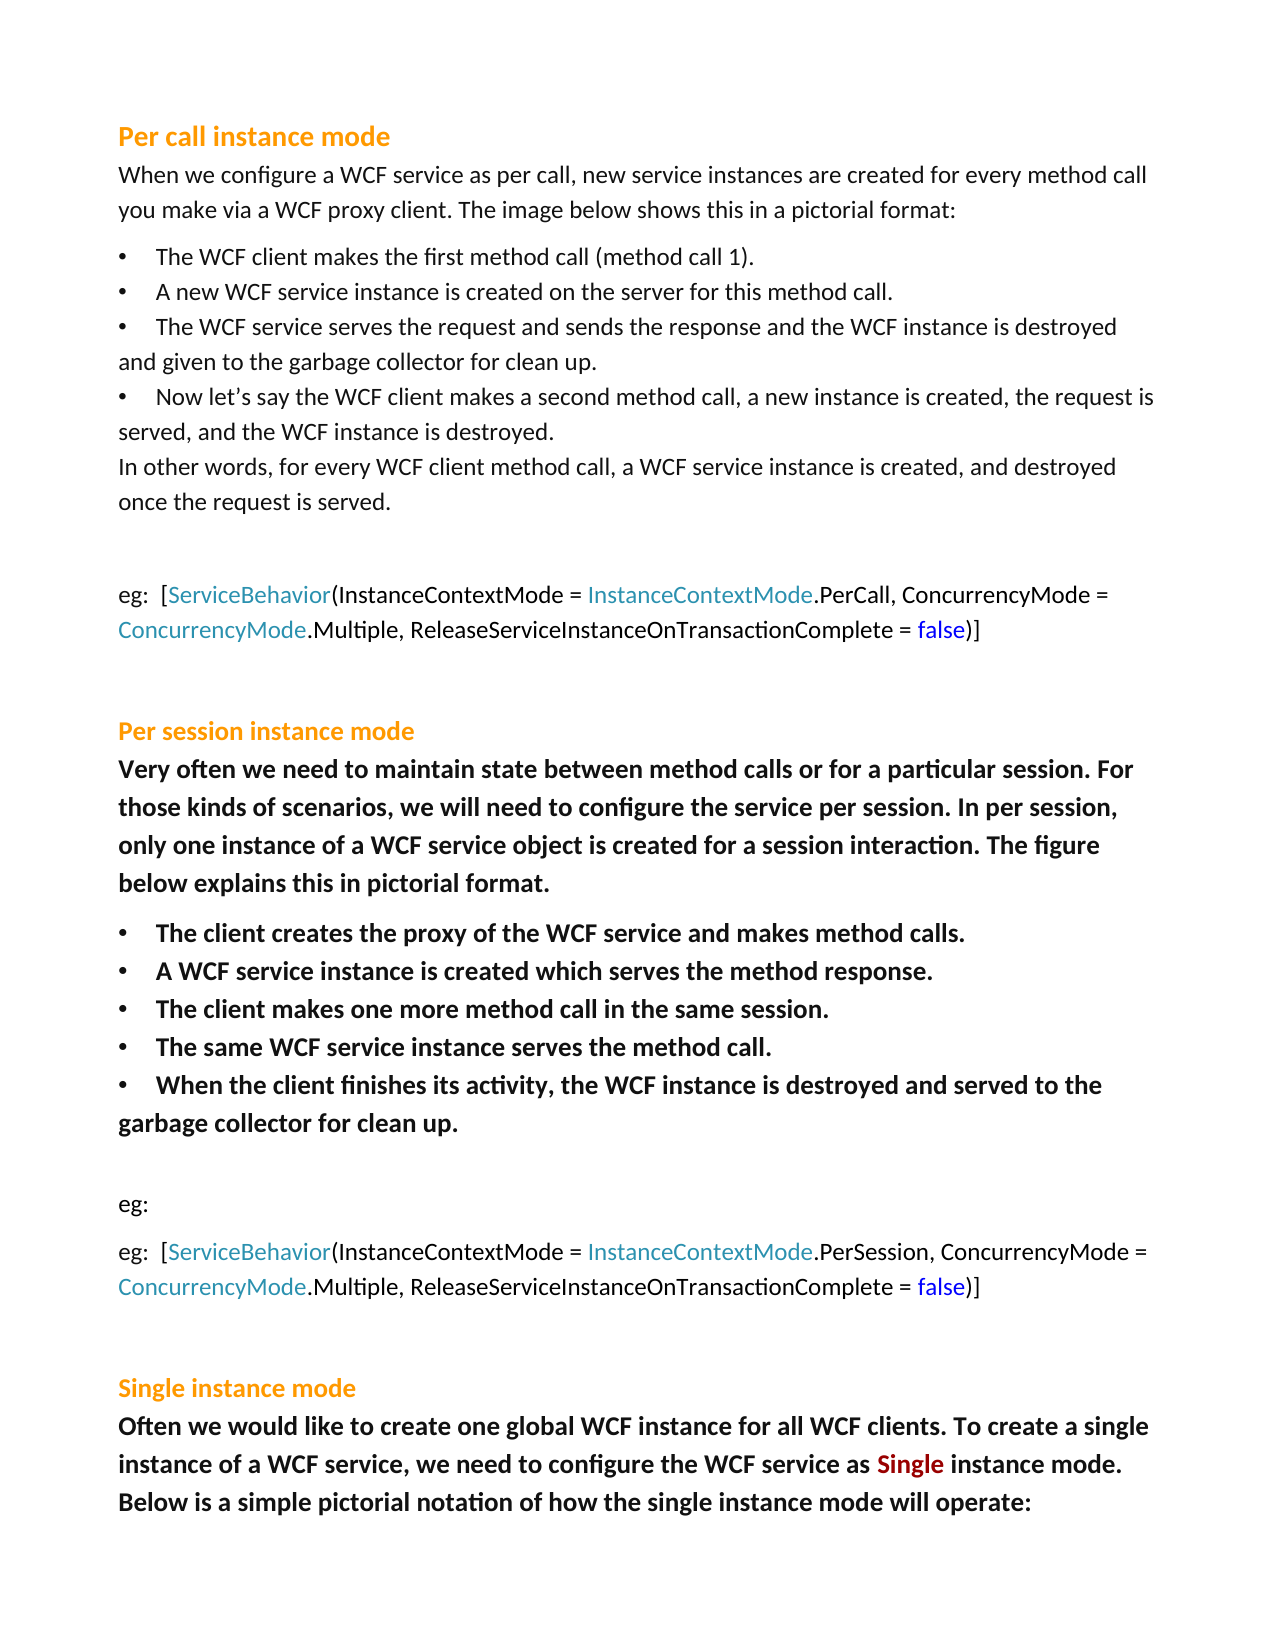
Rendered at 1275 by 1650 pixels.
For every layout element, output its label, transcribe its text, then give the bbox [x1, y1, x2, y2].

text Single instance mode [118, 1372, 1157, 1404]
list A WCF service instance is created which serves the method response. [81, 954, 1157, 987]
text eg: [ServiceBehavior(InstanceContextMode = InstanceContextMode.PerCall, ConcurrencyMode = ConcurrencyMode.Multiple, ReleaseServiceInstanceOnTransactionComplete = false)] [118, 579, 1157, 644]
text When we configure a WCF service as per call, new service instances are created for every method call you make via a WCF proxy client. The image below shows this in a pictorial format: [118, 159, 1157, 224]
text Very often we need to maintain state between method calls or for a particular session. For those kinds of scenarios, we will need to configure the service per session. In per session, only one instance of a WCF service object is created for a session interaction. The figure below explains this in pictorial format. [118, 752, 1157, 899]
list The same WCF service instance serves the method call. [81, 1030, 1157, 1063]
list A new WCF service instance is created on the server for this method call. [81, 277, 1157, 307]
list The WCF service serves the request and sends the response and the WCF instance is destroyed and given to the garbage collector for clean up. [81, 312, 1157, 377]
list The client makes one more method call in the same session. [81, 992, 1157, 1025]
list The WCF client makes the first method call (method call 1). [81, 242, 1157, 272]
text In other words, for every WCF client method call, a WCF service instance is created, and destroyed once the request is served. [118, 452, 1157, 517]
list When the client finishes its activity, the WCF instance is destroyed and served to the garbage collector for clean up. [81, 1068, 1157, 1139]
list Now let’s say the WCF client makes a second method call, a new instance is created, the request is served, and the WCF instance is destroyed. [81, 382, 1157, 447]
text Often we would like to create one global WCF instance for all WCF clients. To create a single instance of a WCF service, we need to configure the WCF service as Single instance mode. Below is a simple pictorial notation of how the single instance mode will operate: [118, 1409, 1157, 1518]
list The client creates the proxy of the WCF service and makes method calls. [81, 916, 1157, 949]
text Per call instance mode [118, 118, 1157, 154]
text eg: [ServiceBehavior(InstanceContextMode = InstanceContextMode.PerSession, ConcurrencyMode = ConcurrencyMode.Multiple, ReleaseServiceInstanceOnTransactionComplete = false)] [118, 1236, 1157, 1302]
text eg: [118, 1188, 1157, 1219]
text Per session instance mode [118, 714, 1157, 747]
